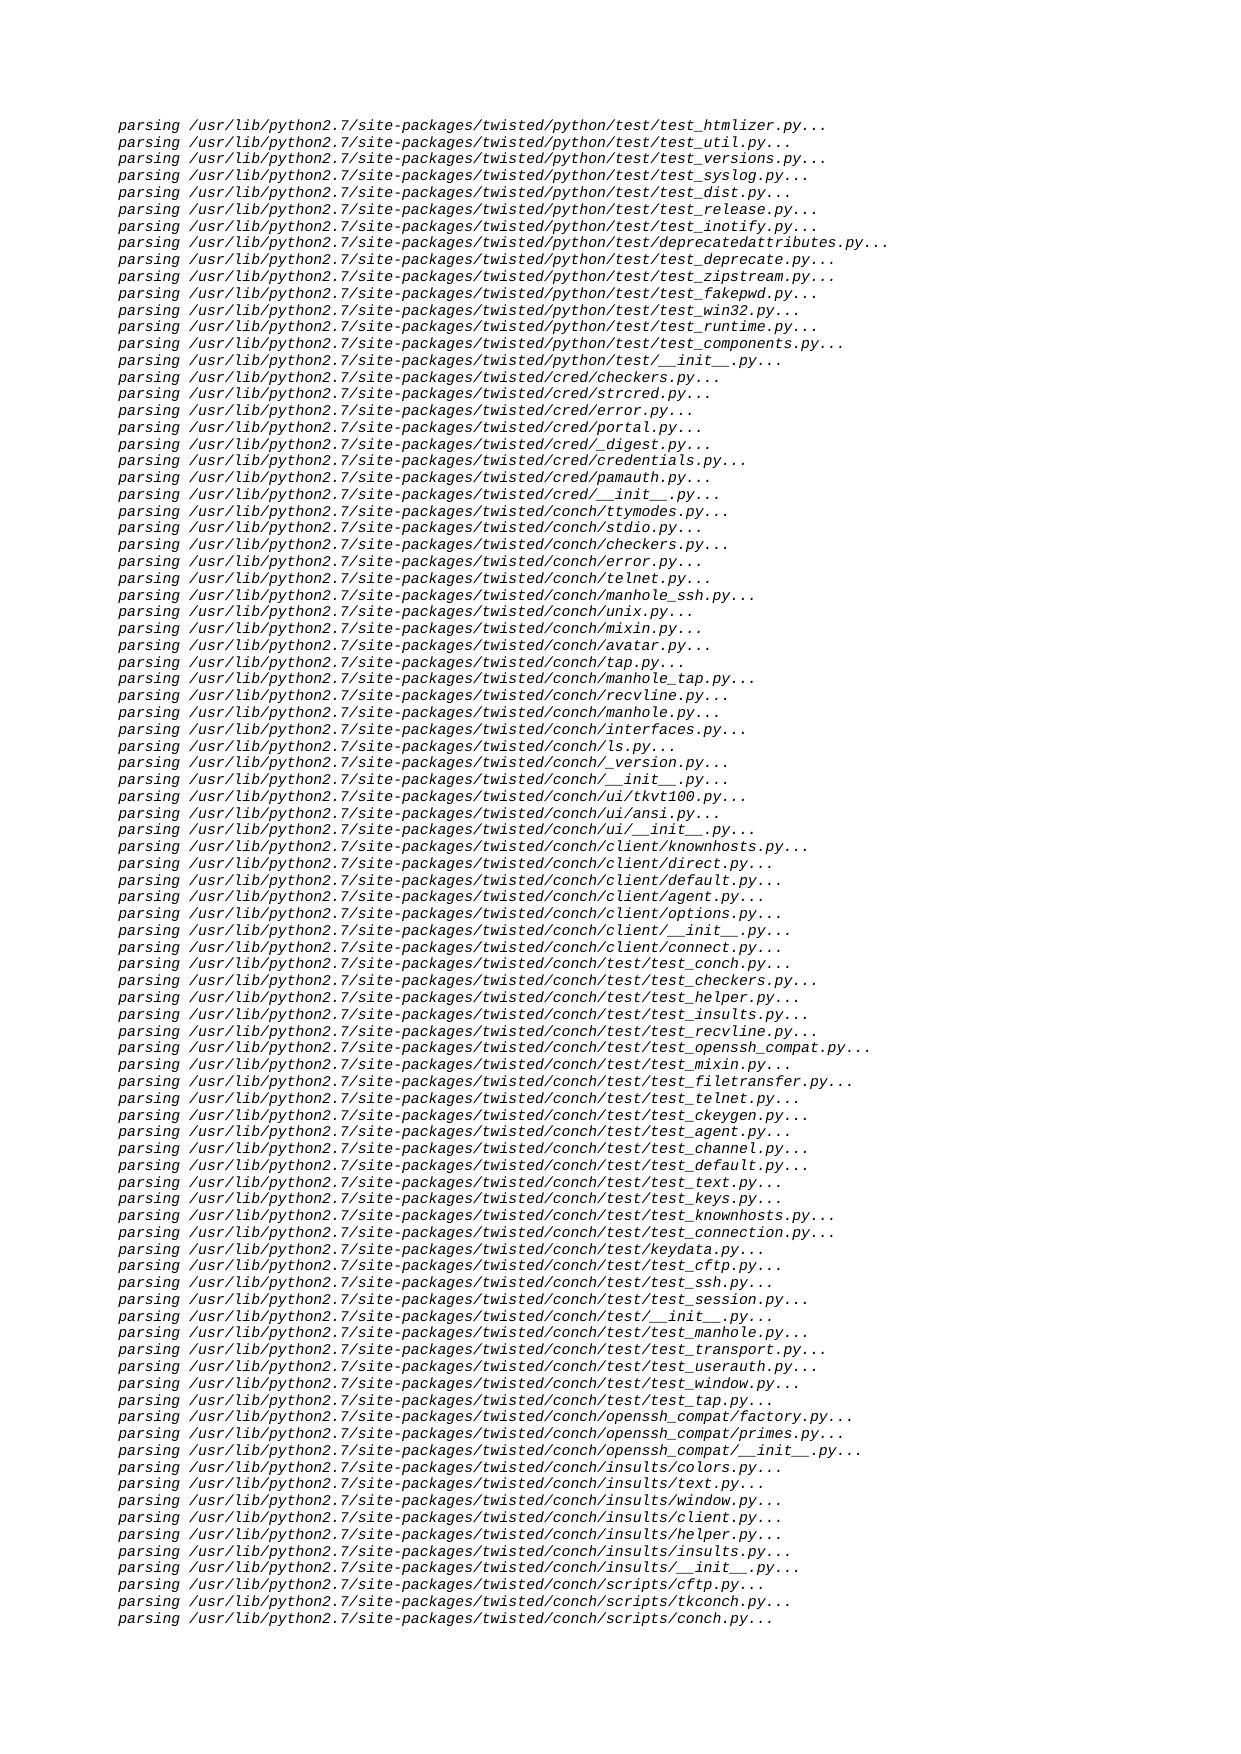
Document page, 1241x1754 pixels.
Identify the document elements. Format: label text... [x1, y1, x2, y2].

text parsing /usr/lib/python2.7/site-packages/twisted/conch/test/keydata.py... [118, 1242, 1122, 1258]
text parsing /usr/lib/python2.7/site-packages/twisted/conch/insults/text.py... [118, 1477, 1122, 1493]
text parsing /usr/lib/python2.7/site-packages/twisted/conch/scripts/tkconch.py... [118, 1594, 1122, 1611]
text parsing /usr/lib/python2.7/site-packages/twisted/conch/test/test_cftp.py... [118, 1258, 1122, 1275]
text parsing /usr/lib/python2.7/site-packages/twisted/conch/mixin.py... [118, 621, 1122, 638]
text parsing /usr/lib/python2.7/site-packages/twisted/conch/insults/colors.py... [118, 1460, 1122, 1477]
text parsing /usr/lib/python2.7/site-packages/twisted/conch/openssh_compat/__init__.py... [118, 1443, 1122, 1460]
text parsing /usr/lib/python2.7/site-packages/twisted/conch/ls.py... [118, 739, 1122, 755]
text parsing /usr/lib/python2.7/site-packages/twisted/conch/unix.py... [118, 604, 1122, 621]
text parsing /usr/lib/python2.7/site-packages/twisted/conch/client/connect.py... [118, 940, 1122, 957]
text parsing /usr/lib/python2.7/site-packages/twisted/conch/test/test_helper.py... [118, 990, 1122, 1007]
text parsing /usr/lib/python2.7/site-packages/twisted/conch/manhole_tap.py... [118, 672, 1122, 688]
text parsing /usr/lib/python2.7/site-packages/twisted/conch/ui/tkvt100.py... [118, 789, 1122, 806]
text parsing /usr/lib/python2.7/site-packages/twisted/python/test/test_util.py... [118, 135, 1122, 152]
text parsing /usr/lib/python2.7/site-packages/twisted/python/test/test_zipstream.py... [118, 269, 1122, 286]
text parsing /usr/lib/python2.7/site-packages/twisted/conch/insults/insults.py... [118, 1544, 1122, 1560]
text parsing /usr/lib/python2.7/site-packages/twisted/conch/test/test_keys.py... [118, 1191, 1122, 1208]
text parsing /usr/lib/python2.7/site-packages/twisted/conch/insults/__init__.py... [118, 1560, 1122, 1577]
text parsing /usr/lib/python2.7/site-packages/twisted/python/test/test_runtime.py... [118, 319, 1122, 336]
text parsing /usr/lib/python2.7/site-packages/twisted/conch/recvline.py... [118, 688, 1122, 705]
text parsing /usr/lib/python2.7/site-packages/twisted/conch/test/test_tap.py... [118, 1393, 1122, 1409]
text parsing /usr/lib/python2.7/site-packages/twisted/conch/ui/ansi.py... [118, 806, 1122, 822]
text parsing /usr/lib/python2.7/site-packages/twisted/conch/telnet.py... [118, 571, 1122, 588]
text parsing /usr/lib/python2.7/site-packages/twisted/cred/checkers.py... [118, 370, 1122, 386]
text parsing /usr/lib/python2.7/site-packages/twisted/conch/test/test_transport.py... [118, 1342, 1122, 1359]
text parsing /usr/lib/python2.7/site-packages/twisted/conch/error.py... [118, 554, 1122, 571]
text parsing /usr/lib/python2.7/site-packages/twisted/conch/insults/window.py... [118, 1493, 1122, 1510]
text parsing /usr/lib/python2.7/site-packages/twisted/python/test/test_win32.py... [118, 303, 1122, 319]
text parsing /usr/lib/python2.7/site-packages/twisted/conch/test/test_telnet.py... [118, 1091, 1122, 1108]
text parsing /usr/lib/python2.7/site-packages/twisted/conch/client/options.py... [118, 906, 1122, 923]
text parsing /usr/lib/python2.7/site-packages/twisted/python/test/test_versions.py... [118, 152, 1122, 168]
text parsing /usr/lib/python2.7/site-packages/twisted/conch/client/knownhosts.py... [118, 839, 1122, 856]
text parsing /usr/lib/python2.7/site-packages/twisted/conch/test/test_insults.py... [118, 1007, 1122, 1024]
text parsing /usr/lib/python2.7/site-packages/twisted/conch/test/test_filetransfer.py... [118, 1074, 1122, 1091]
text parsing /usr/lib/python2.7/site-packages/twisted/conch/scripts/conch.py... [118, 1611, 1122, 1627]
text parsing /usr/lib/python2.7/site-packages/twisted/cred/pamauth.py... [118, 470, 1122, 487]
text parsing /usr/lib/python2.7/site-packages/twisted/conch/openssh_compat/factory.py... [118, 1409, 1122, 1426]
text parsing /usr/lib/python2.7/site-packages/twisted/conch/test/test_default.py... [118, 1158, 1122, 1175]
text parsing /usr/lib/python2.7/site-packages/twisted/conch/stdio.py... [118, 521, 1122, 537]
text parsing /usr/lib/python2.7/site-packages/twisted/python/test/test_syslog.py... [118, 168, 1122, 185]
text parsing /usr/lib/python2.7/site-packages/twisted/conch/ui/__init__.py... [118, 822, 1122, 839]
text parsing /usr/lib/python2.7/site-packages/twisted/conch/_version.py... [118, 755, 1122, 772]
text parsing /usr/lib/python2.7/site-packages/twisted/python/test/test_fakepwd.py... [118, 286, 1122, 303]
text parsing /usr/lib/python2.7/site-packages/twisted/conch/test/__init__.py... [118, 1309, 1122, 1326]
text parsing /usr/lib/python2.7/site-packages/twisted/conch/test/test_checkers.py... [118, 973, 1122, 990]
text parsing /usr/lib/python2.7/site-packages/twisted/python/test/test_deprecate.py... [118, 252, 1122, 269]
text parsing /usr/lib/python2.7/site-packages/twisted/python/test/test_htmlizer.py... [118, 118, 1122, 135]
text parsing /usr/lib/python2.7/site-packages/twisted/python/test/__init__.py... [118, 353, 1122, 370]
text parsing /usr/lib/python2.7/site-packages/twisted/python/test/test_release.py... [118, 202, 1122, 219]
text parsing /usr/lib/python2.7/site-packages/twisted/conch/checkers.py... [118, 537, 1122, 554]
text parsing /usr/lib/python2.7/site-packages/twisted/conch/test/test_recvline.py... [118, 1024, 1122, 1041]
text parsing /usr/lib/python2.7/site-packages/twisted/conch/avatar.py... [118, 638, 1122, 655]
text parsing /usr/lib/python2.7/site-packages/twisted/conch/client/default.py... [118, 873, 1122, 889]
text parsing /usr/lib/python2.7/site-packages/twisted/conch/client/direct.py... [118, 856, 1122, 873]
text parsing /usr/lib/python2.7/site-packages/twisted/conch/insults/client.py... [118, 1510, 1122, 1527]
text parsing /usr/lib/python2.7/site-packages/twisted/cred/strcred.py... [118, 386, 1122, 403]
text parsing /usr/lib/python2.7/site-packages/twisted/conch/client/agent.py... [118, 889, 1122, 906]
text parsing /usr/lib/python2.7/site-packages/twisted/conch/test/test_text.py... [118, 1175, 1122, 1191]
text parsing /usr/lib/python2.7/site-packages/twisted/conch/__init__.py... [118, 772, 1122, 789]
text parsing /usr/lib/python2.7/site-packages/twisted/conch/test/test_manhole.py... [118, 1326, 1122, 1342]
text parsing /usr/lib/python2.7/site-packages/twisted/python/test/test_dist.py... [118, 185, 1122, 202]
text parsing /usr/lib/python2.7/site-packages/twisted/conch/interfaces.py... [118, 722, 1122, 739]
text parsing /usr/lib/python2.7/site-packages/twisted/conch/test/test_ckeygen.py... [118, 1108, 1122, 1124]
text parsing /usr/lib/python2.7/site-packages/twisted/cred/_digest.py... [118, 437, 1122, 453]
text parsing /usr/lib/python2.7/site-packages/twisted/conch/test/test_knownhosts.py... [118, 1208, 1122, 1225]
text parsing /usr/lib/python2.7/site-packages/twisted/python/test/deprecatedattributes.py... [118, 236, 1122, 252]
text parsing /usr/lib/python2.7/site-packages/twisted/python/test/test_inotify.py... [118, 219, 1122, 236]
text parsing /usr/lib/python2.7/site-packages/twisted/cred/portal.py... [118, 420, 1122, 437]
text parsing /usr/lib/python2.7/site-packages/twisted/cred/credentials.py... [118, 453, 1122, 470]
text parsing /usr/lib/python2.7/site-packages/twisted/conch/test/test_session.py... [118, 1292, 1122, 1309]
text parsing /usr/lib/python2.7/site-packages/twisted/conch/test/test_openssh_compat.py... [118, 1041, 1122, 1057]
text parsing /usr/lib/python2.7/site-packages/twisted/cred/__init__.py... [118, 487, 1122, 504]
text parsing /usr/lib/python2.7/site-packages/twisted/conch/openssh_compat/primes.py... [118, 1426, 1122, 1443]
text parsing /usr/lib/python2.7/site-packages/twisted/conch/tap.py... [118, 655, 1122, 672]
text parsing /usr/lib/python2.7/site-packages/twisted/conch/test/test_conch.py... [118, 957, 1122, 973]
text parsing /usr/lib/python2.7/site-packages/twisted/conch/test/test_mixin.py... [118, 1057, 1122, 1074]
text parsing /usr/lib/python2.7/site-packages/twisted/cred/error.py... [118, 403, 1122, 420]
text parsing /usr/lib/python2.7/site-packages/twisted/conch/test/test_channel.py... [118, 1141, 1122, 1158]
text parsing /usr/lib/python2.7/site-packages/twisted/python/test/test_components.py... [118, 336, 1122, 353]
text parsing /usr/lib/python2.7/site-packages/twisted/conch/ttymodes.py... [118, 504, 1122, 521]
text parsing /usr/lib/python2.7/site-packages/twisted/conch/scripts/cftp.py... [118, 1577, 1122, 1594]
text parsing /usr/lib/python2.7/site-packages/twisted/conch/client/__init__.py... [118, 923, 1122, 940]
text parsing /usr/lib/python2.7/site-packages/twisted/conch/manhole.py... [118, 705, 1122, 722]
text parsing /usr/lib/python2.7/site-packages/twisted/conch/test/test_userauth.py... [118, 1359, 1122, 1376]
text parsing /usr/lib/python2.7/site-packages/twisted/conch/test/test_window.py... [118, 1376, 1122, 1393]
text parsing /usr/lib/python2.7/site-packages/twisted/conch/insults/helper.py... [118, 1527, 1122, 1544]
text parsing /usr/lib/python2.7/site-packages/twisted/conch/test/test_agent.py... [118, 1124, 1122, 1141]
text parsing /usr/lib/python2.7/site-packages/twisted/conch/test/test_connection.py... [118, 1225, 1122, 1242]
text parsing /usr/lib/python2.7/site-packages/twisted/conch/test/test_ssh.py... [118, 1275, 1122, 1292]
text parsing /usr/lib/python2.7/site-packages/twisted/conch/manhole_ssh.py... [118, 588, 1122, 604]
